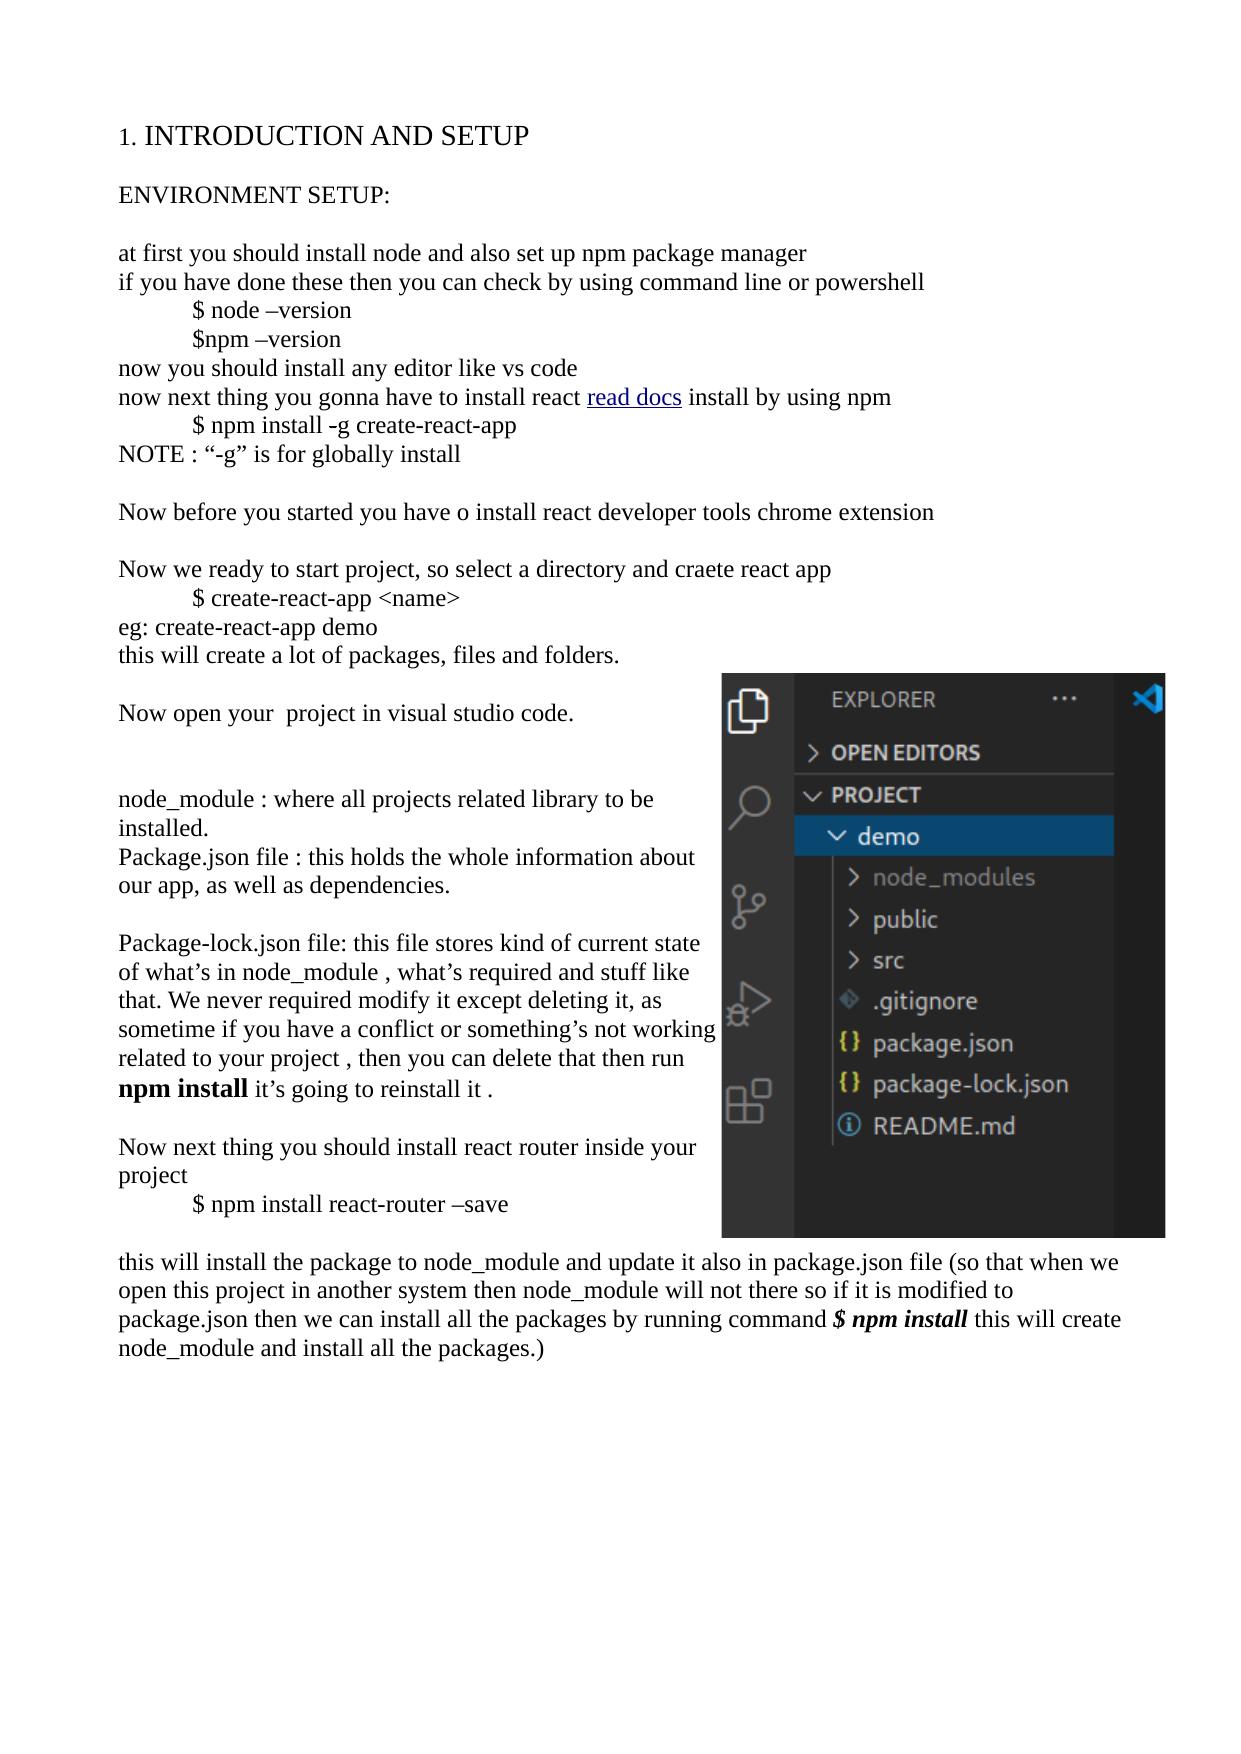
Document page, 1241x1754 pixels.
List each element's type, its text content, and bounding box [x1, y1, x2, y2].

text $npm –version [118, 324, 1122, 353]
text NOTE : “-g” is for globally install [118, 439, 1122, 468]
text $ npm install react-router –save [118, 1189, 721, 1218]
text node_module : where all projects related library to be installed. [118, 784, 721, 842]
text at first you should install node and also set up npm package manager [118, 238, 1122, 267]
text 1. INTRODUCTION AND SETUP [118, 118, 1122, 152]
text Now open your project in visual studio code. [118, 698, 721, 727]
text $ create-react-app <name> [118, 583, 1122, 612]
text Package-lock.json file: this file stores kind of current state of what’s in node_module , what’s required and stuff like that. We never required modify it except deleting it, as sometime if you have a conflict or something’s not working related to your project , then you can delete that then run npm install it’s going to reinstall it . [118, 928, 721, 1103]
text now you should install any editor like vs code [118, 353, 1122, 382]
text now next thing you gonna have to install react read docs install by using npm [118, 382, 1122, 410]
text if you have done these then you can check by using command line or powershell [118, 267, 1122, 295]
text Now we ready to start project, so select a directory and craete react app [118, 554, 1122, 583]
text eg: create-react-app demo [118, 612, 1122, 640]
text ENVIRONMENT SETUP: [118, 180, 1122, 209]
text this will create a lot of packages, files and folders. [118, 640, 1122, 669]
text $ node –version [118, 295, 1122, 324]
text Package.json file : this holds the whole information about our app, as well as dependencies. [118, 842, 721, 899]
text $ npm install -g create-react-app [118, 410, 1122, 439]
text Now next thing you should install react router inside your project [118, 1132, 721, 1189]
picture [721, 673, 1166, 1238]
text this will install the package to node_module and update it also in package.json file (so that when we open this project in another system then node_module will not there so if it is modified to package.json then we can install all the packages by running command $ npm install this will create node_module and install all the packages.) [118, 1247, 1122, 1362]
text Now before you started you have o install react developer tools chrome extension [118, 497, 1122, 525]
